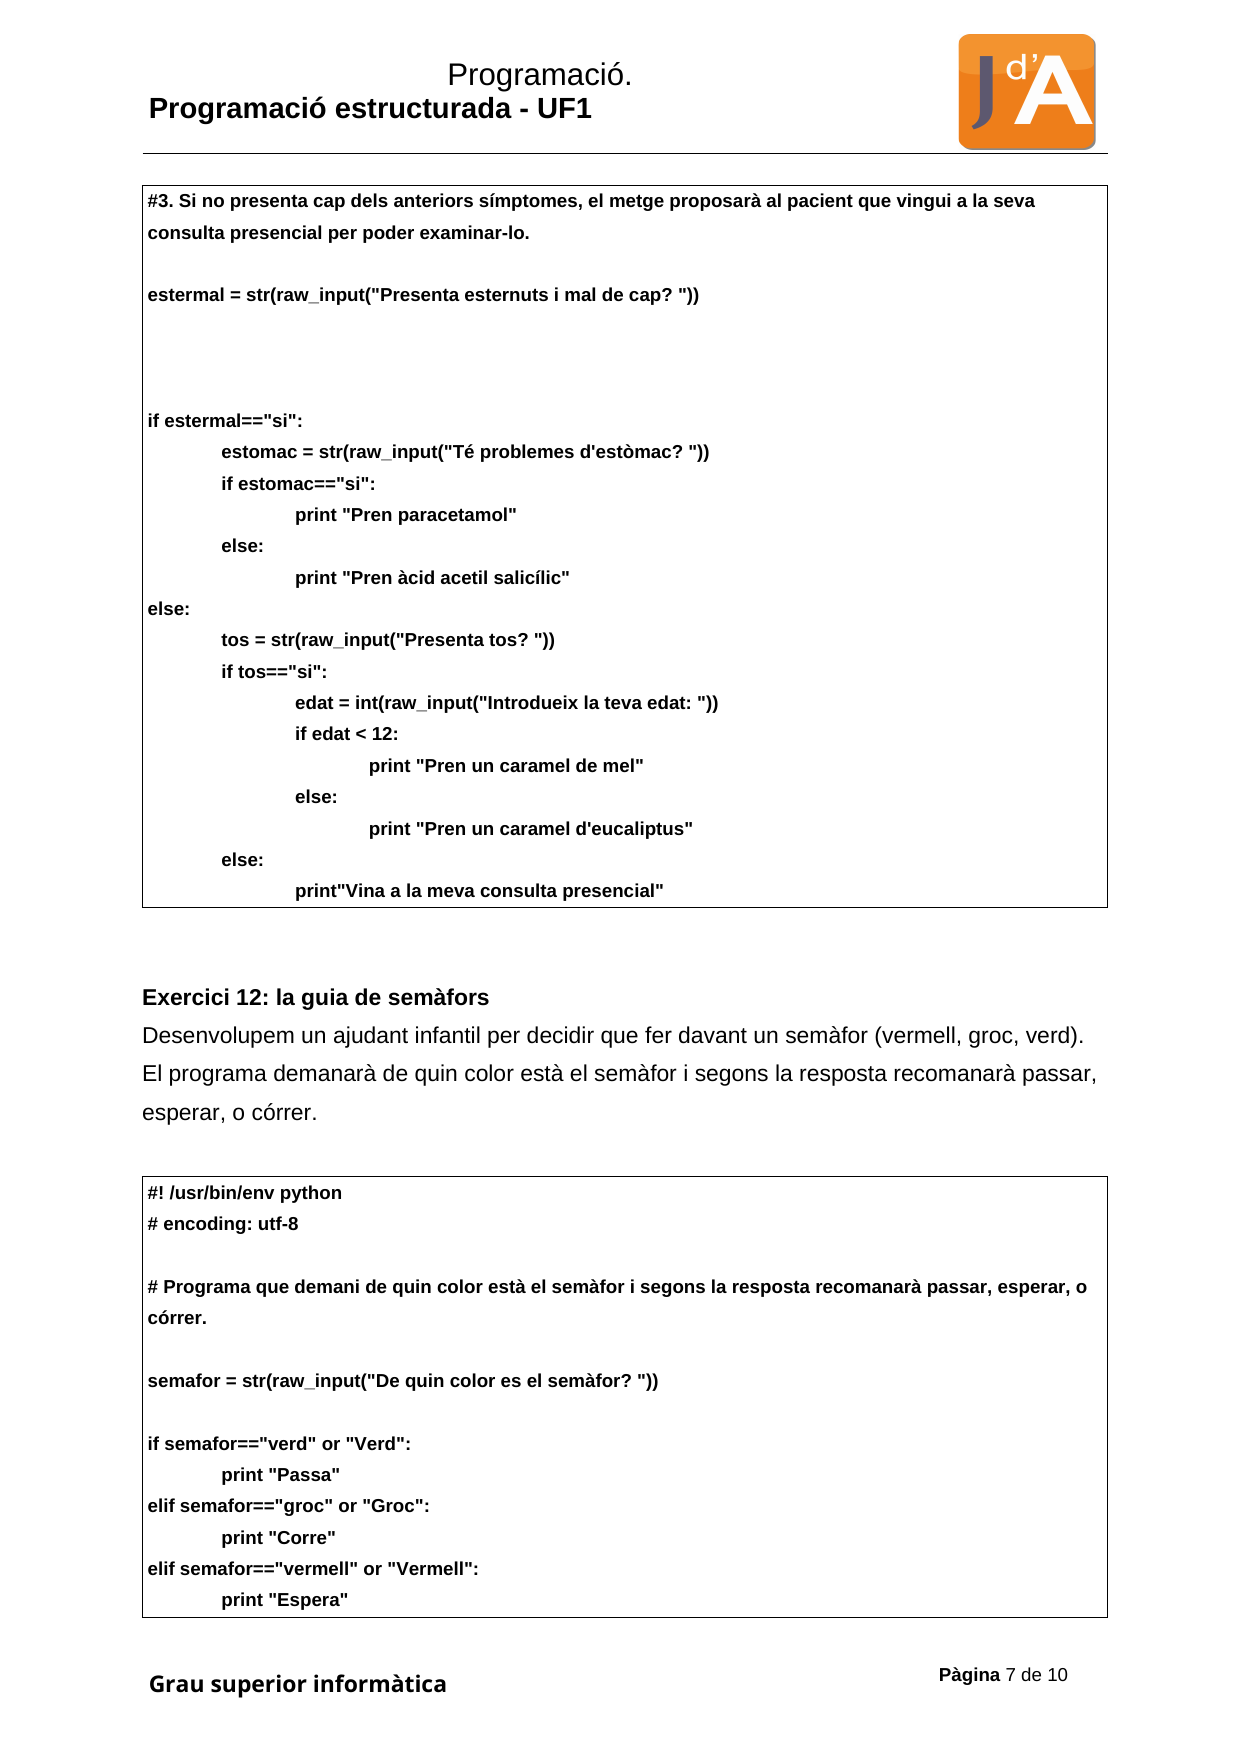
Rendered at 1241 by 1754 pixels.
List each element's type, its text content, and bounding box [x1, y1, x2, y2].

text Exercici 12: la guia de semàfors [142, 984, 1107, 1010]
table_header #! /usr/bin/env python # encoding: utf-8 # Programa que demani de quin color està el semàfor i segons la resposta recomanarà passar, esperar, o córrer. semafor = str(raw_input("De quin color es el semàfor? ")) if semafor=="verd" or "Verd": print "Passa" elif semafor=="groc" or "Groc": print "Corre" elif semafor=="vermell" or "Vermell": print "Espera" [143, 1177, 1107, 1617]
table_header #3. Si no presenta cap dels anteriors símptomes, el metge proposarà al pacient que vingui a la seva consulta presencial per poder examinar-lo. estermal = str(raw_input("Presenta esternuts i mal de cap? ")) if estermal=="si": estomac = str(raw_input("Té problemes d'estòmac? ")) if estomac=="si": print "Pren paracetamol" else: print "Pren àcid acetil salicílic" else: tos = str(raw_input("Presenta tos? ")) if tos=="si": edat = int(raw_input("Introdueix la teva edat: ")) if edat < 12: print "Pren un caramel de mel" else: print "Pren un caramel d'eucaliptus" else: print"Vina a la meva consulta presencial" [143, 186, 1107, 907]
text Desenvolupem un ajudant infantil per decidir que fer davant un semàfor (vermell, groc, verd). El programa demanarà de quin color està el semàfor i segons la resposta recomanarà passar, esperar, o córrer. [142, 1023, 1107, 1125]
picture [958, 34, 1096, 150]
